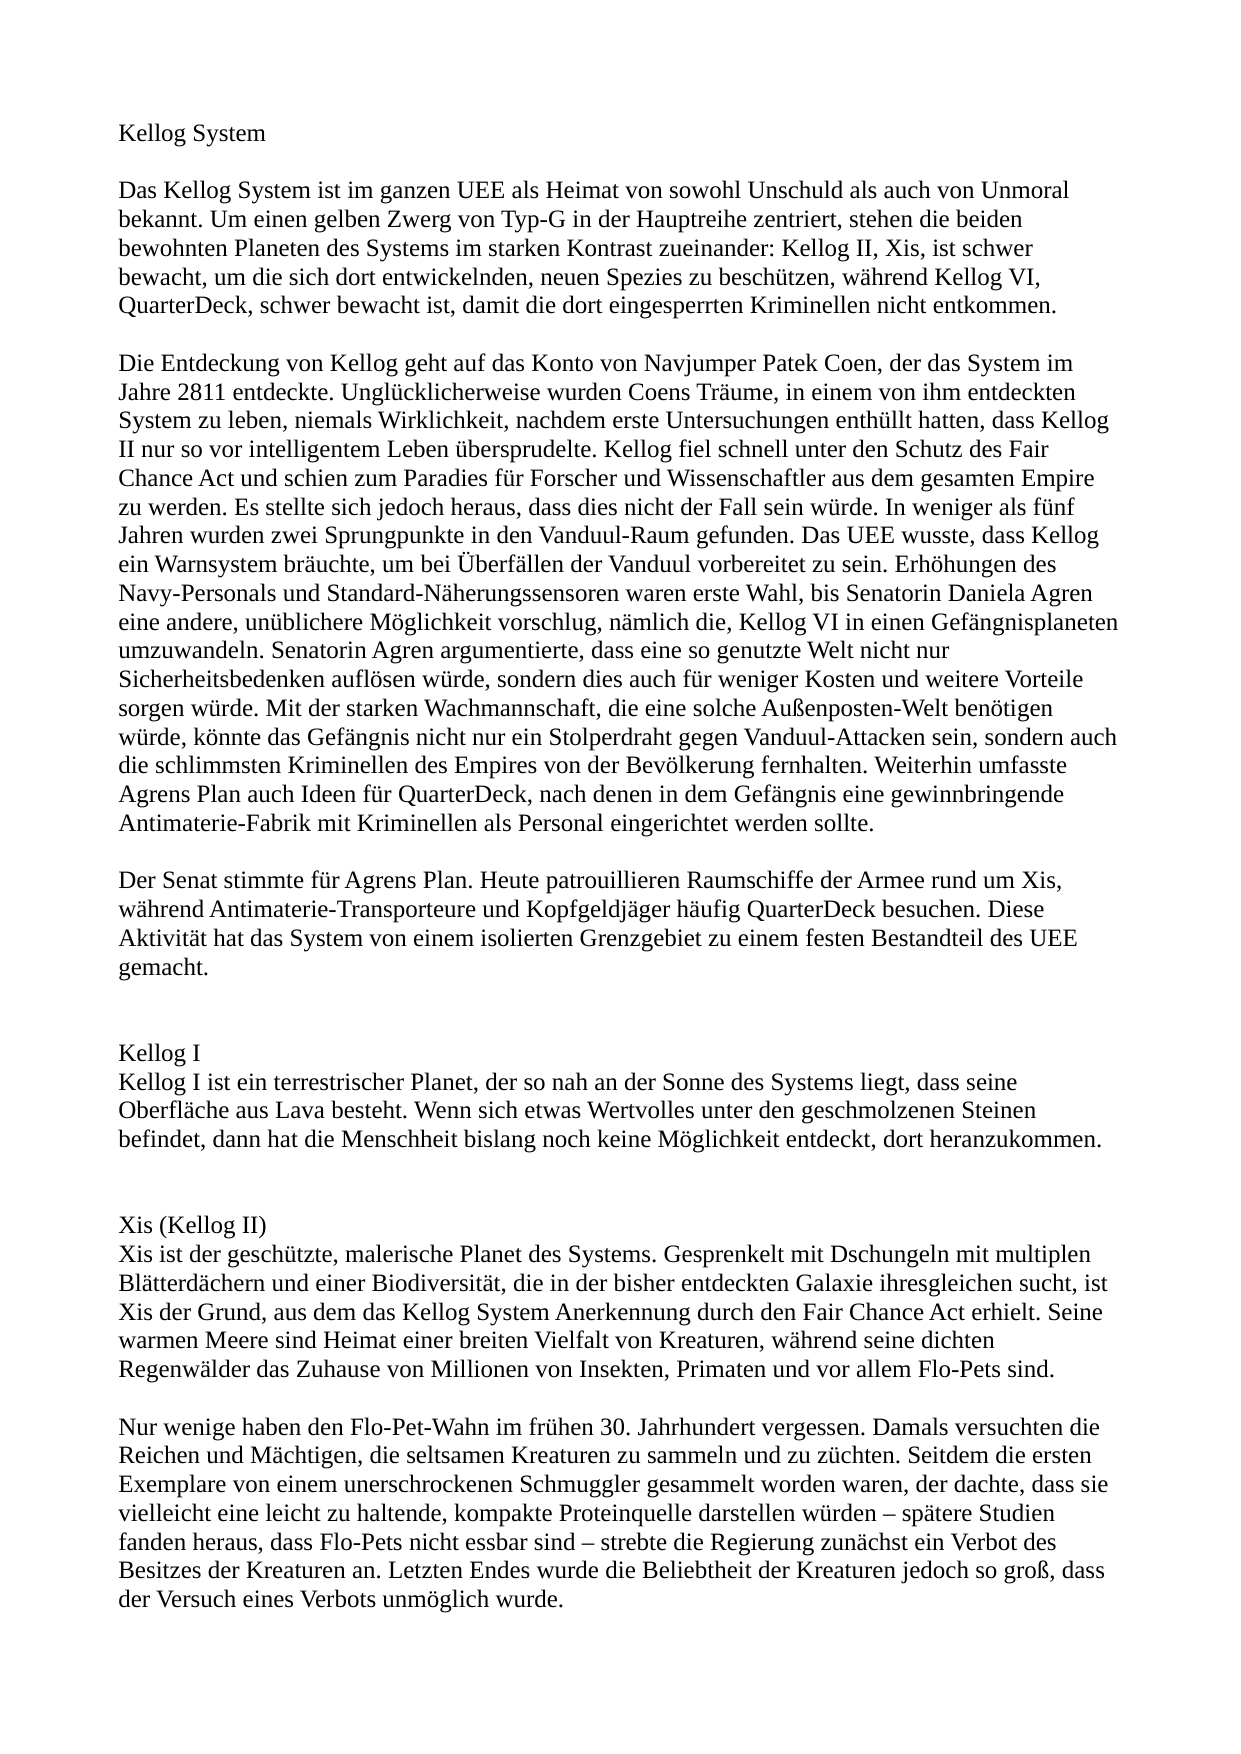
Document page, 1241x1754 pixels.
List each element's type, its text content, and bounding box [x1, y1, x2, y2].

text Das Kellog System ist im ganzen UEE als Heimat von sowohl Unschuld als auch von Unmoral bekannt. Um einen gelben Zwerg von Typ-G in der Hauptreihe zentriert, stehen die beiden bewohnten Planeten des Systems im starken Kontrast zueinander: Kellog II, Xis, ist schwer bewacht, um die sich dort entwickelnden, neuen Spezies zu beschützen, während Kellog VI, QuarterDeck, schwer bewacht ist, damit die dort eingesperrten Kriminellen nicht entkommen. [118, 176, 1122, 319]
text Der Senat stimmte für Agrens Plan. Heute patrouillieren Raumschiffe der Armee rund um Xis, während Antimaterie-Transporteure und Kopfgeldjäger häufig QuarterDeck besuchen. Diese Aktivität hat das System von einem isolierten Grenzgebiet zu einem festen Bestandteil des UEE gemacht. [118, 866, 1122, 981]
text Die Entdeckung von Kellog geht auf das Konto von Navjumper Patek Coen, der das System im Jahre 2811 entdeckte. Unglücklicherweise wurden Coens Träume, in einem von ihm entdeckten System zu leben, niemals Wirklichkeit, nachdem erste Untersuchungen enthüllt hatten, dass Kellog II nur so vor intelligentem Leben übersprudelte. Kellog fiel schnell unter den Schutz des Fair Chance Act und schien zum Paradies für Forscher und Wissenschaftler aus dem gesamten Empire zu werden. Es stellte sich jedoch heraus, dass dies nicht der Fall sein würde. In weniger als fünf Jahren wurden zwei Sprungpunkte in den Vanduul-Raum gefunden. Das UEE wusste, dass Kellog ein Warnsystem bräuchte, um bei Überfällen der Vanduul vorbereitet zu sein. Erhöhungen des Navy-Personals und Standard-Näherungssensoren waren erste Wahl, bis Senatorin Daniela Agren eine andere, unüblichere Möglichkeit vorschlug, nämlich die, Kellog VI in einen Gefängnisplaneten umzuwandeln. Senatorin Agren argumentierte, dass eine so genutzte Welt nicht nur Sicherheitsbedenken auflösen würde, sondern dies auch für weniger Kosten und weitere Vorteile sorgen würde. Mit der starken Wachmannschaft, die eine solche Außenposten-Welt benötigen würde, könnte das Gefängnis nicht nur ein Stolperdraht gegen Vanduul-Attacken sein, sondern auch die schlimmsten Kriminellen des Empires von der Bevölkerung fernhalten. Weiterhin umfasste Agrens Plan auch Ideen für QuarterDeck, nach denen in dem Gefängnis eine gewinnbringende Antimaterie-Fabrik mit Kriminellen als Personal eingerichtet werden sollte. [118, 348, 1122, 837]
text Kellog I [118, 1038, 1122, 1067]
text Xis (Kellog II) [118, 1211, 1122, 1239]
text Kellog I ist ein terrestrischer Planet, der so nah an der Sonne des Systems liegt, dass seine Oberfläche aus Lava besteht. Wenn sich etwas Wertvolles unter den geschmolzenen Steinen befindet, dann hat die Menschheit bislang noch keine Möglichkeit entdeckt, dort heranzukommen. [118, 1067, 1122, 1153]
text Xis ist der geschützte, malerische Planet des Systems. Gesprenkelt mit Dschungeln mit multiplen Blätterdächern und einer Biodiversität, die in der bisher entdeckten Galaxie ihresgleichen sucht, ist Xis der Grund, aus dem das Kellog System Anerkennung durch den Fair Chance Act erhielt. Seine warmen Meere sind Heimat einer breiten Vielfalt von Kreaturen, während seine dichten Regenwälder das Zuhause von Millionen von Insekten, Primaten und vor allem Flo-Pets sind. [118, 1239, 1122, 1383]
text Kellog System [118, 118, 1122, 147]
text Nur wenige haben den Flo-Pet-Wahn im frühen 30. Jahrhundert vergessen. Damals versuchten die Reichen und Mächtigen, die seltsamen Kreaturen zu sammeln und zu züchten. Seitdem die ersten Exemplare von einem unerschrockenen Schmuggler gesammelt worden waren, der dachte, dass sie vielleicht eine leicht zu haltende, kompakte Proteinquelle darstellen würden – spätere Studien fanden heraus, dass Flo-Pets nicht essbar sind – strebte die Regierung zunächst ein Verbot des Besitzes der Kreaturen an. Letzten Endes wurde die Beliebtheit der Kreaturen jedoch so groß, dass der Versuch eines Verbots unmöglich wurde. [118, 1412, 1122, 1613]
